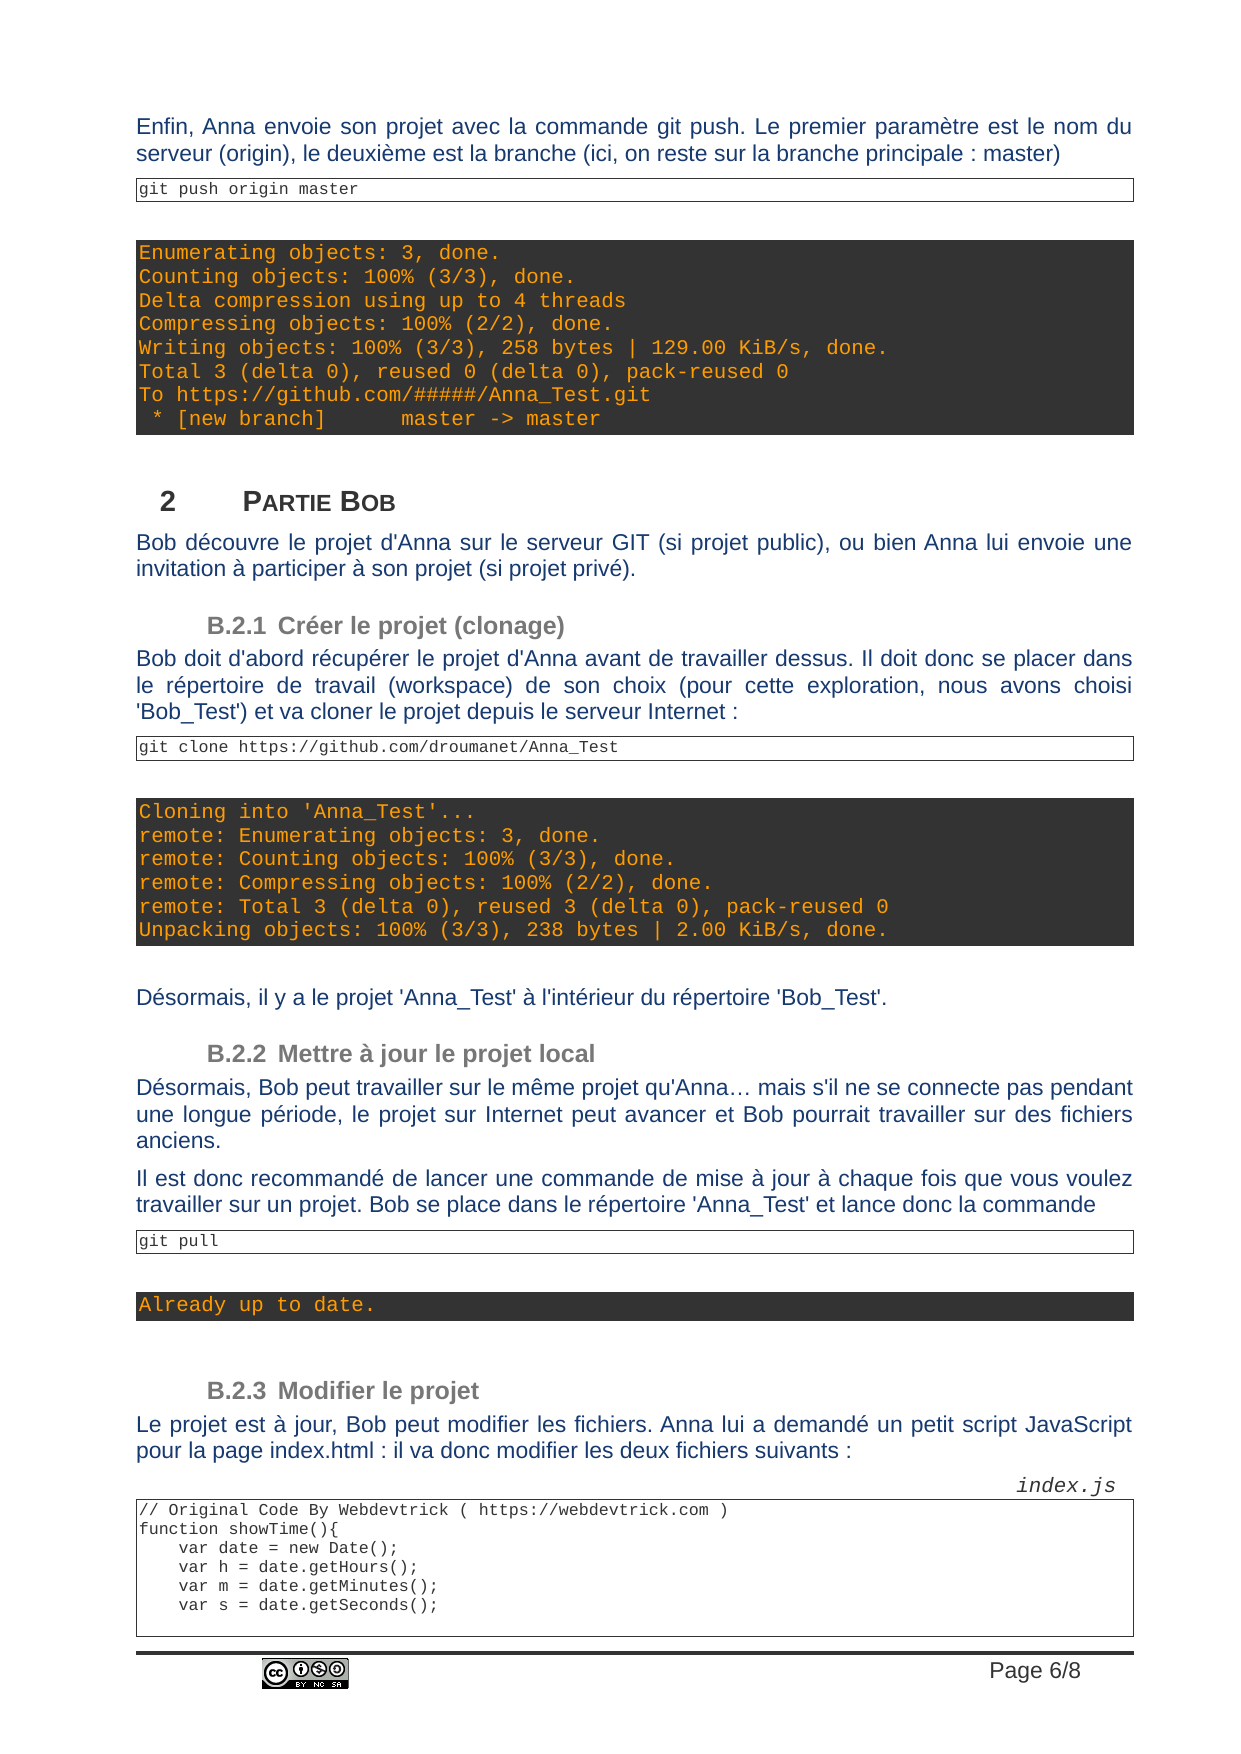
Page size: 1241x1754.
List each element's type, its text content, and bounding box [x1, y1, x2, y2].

text Counting objects: 100% (3/3), done. [137, 263, 1133, 287]
text Delta compression using up to 4 threads [137, 287, 1133, 311]
text // Original Code By Webdevtrick ( https://webdevtrick.com ) [137, 1500, 1133, 1518]
text Unpacking objects: 100% (3/3), 238 bytes | 2.00 KiB/s, done. [137, 917, 1133, 945]
text Writing objects: 100% (3/3), 258 bytes | 129.00 KiB/s, done. [137, 334, 1133, 358]
text function showTime(){ [137, 1518, 1133, 1537]
text remote: Enumerating objects: 3, done. [137, 822, 1133, 846]
text Il est donc recommandé de lancer une commande de mise à jour à chaque fois que vous voulez travailler sur un projet. Bob se place dans le répertoire 'Anna_Test' et lance donc la commande [136, 1165, 1134, 1218]
text remote: Total 3 (delta 0), reused 3 (delta 0), pack-reused 0 [137, 893, 1133, 917]
subtitle Modifier le projet [207, 1376, 1134, 1405]
subtitle Mettre à jour le projet local [207, 1039, 1134, 1068]
text var s = date.getSeconds(); [137, 1593, 1133, 1615]
text Bob découvre le projet d'Anna sur le serveur GIT (si projet public), ou bien Anna lui envoie une invitation à participer à son projet (si projet privé). [136, 528, 1134, 581]
text var h = date.getHours(); [137, 1556, 1133, 1574]
subtitle Partie Bob [159, 484, 1134, 518]
text * [new branch] master -> master [137, 405, 1133, 434]
text git push origin master [137, 179, 1133, 201]
text git pull [137, 1231, 1133, 1253]
text var date = new Date(); [137, 1537, 1133, 1556]
text Enfin, Anna envoie son projet avec la commande git push. Le premier paramètre est le nom du serveur (origin), le deuxième est la branche (ici, on reste sur la branche principale : master) [136, 113, 1134, 166]
text var m = date.getMinutes(); [137, 1574, 1133, 1593]
text git clone https://github.com/droumanet/Anna_Test [137, 737, 1133, 760]
text Enumerating objects: 3, done. [137, 241, 1133, 263]
text Compressing objects: 100% (2/2), done. [137, 311, 1133, 334]
subtitle Créer le projet (clonage) [207, 611, 1134, 639]
text remote: Counting objects: 100% (3/3), done. [137, 846, 1133, 869]
text Cloning into 'Anna_Test'... [137, 800, 1133, 822]
picture [262, 1658, 349, 1689]
text Bob doit d'abord récupérer le projet d'Anna avant de travailler dessus. Il doit donc se placer dans le répertoire de travail (workspace) de son choix (pour cette exploration, nous avons choisi 'Bob_Test') et va cloner le projet depuis le serveur Internet : [136, 645, 1134, 724]
text Le projet est à jour, Bob peut modifier les fichiers. Anna lui a demandé un petit script JavaScript pour la page index.html : il va donc modifier les deux fichiers suivants : [136, 1411, 1134, 1464]
text Désormais, Bob peut travailler sur le même projet qu'Anna… mais s'il ne se connecte pas pendant une longue période, le projet sur Internet peut avancer et Bob pourrait travailler sur des fichiers anciens. [136, 1074, 1134, 1153]
text index.js [136, 1476, 1134, 1499]
text Already up to date. [137, 1293, 1133, 1320]
text Total 3 (delta 0), reused 0 (delta 0), pack-reused 0 [137, 358, 1133, 382]
text To https://github.com/#####/Anna_Test.git [137, 382, 1133, 405]
text Désormais, il y a le projet 'Anna_Test' à l'intérieur du répertoire 'Bob_Test'. [136, 984, 1134, 1010]
text remote: Compressing objects: 100% (2/2), done. [137, 869, 1133, 893]
